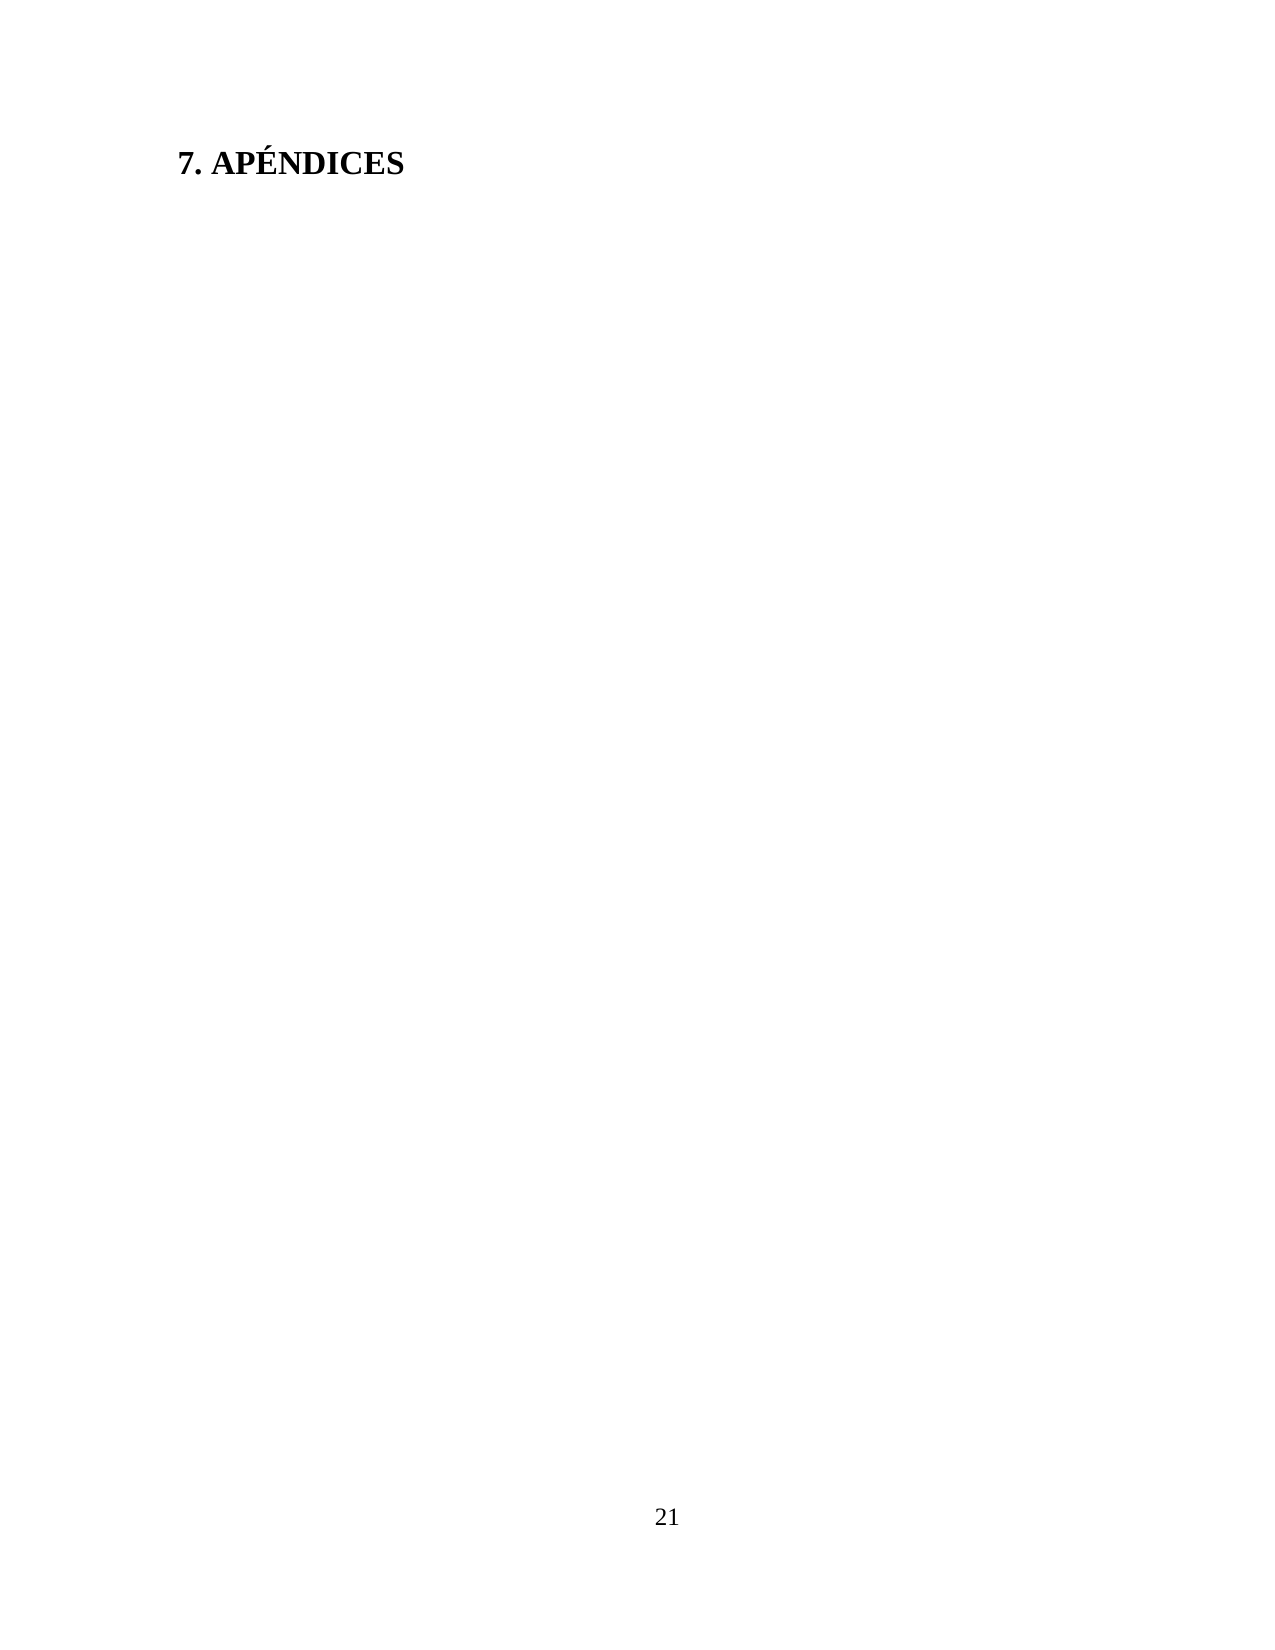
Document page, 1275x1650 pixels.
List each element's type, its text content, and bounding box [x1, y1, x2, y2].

subtitle APÉNDICES [177, 143, 1157, 182]
